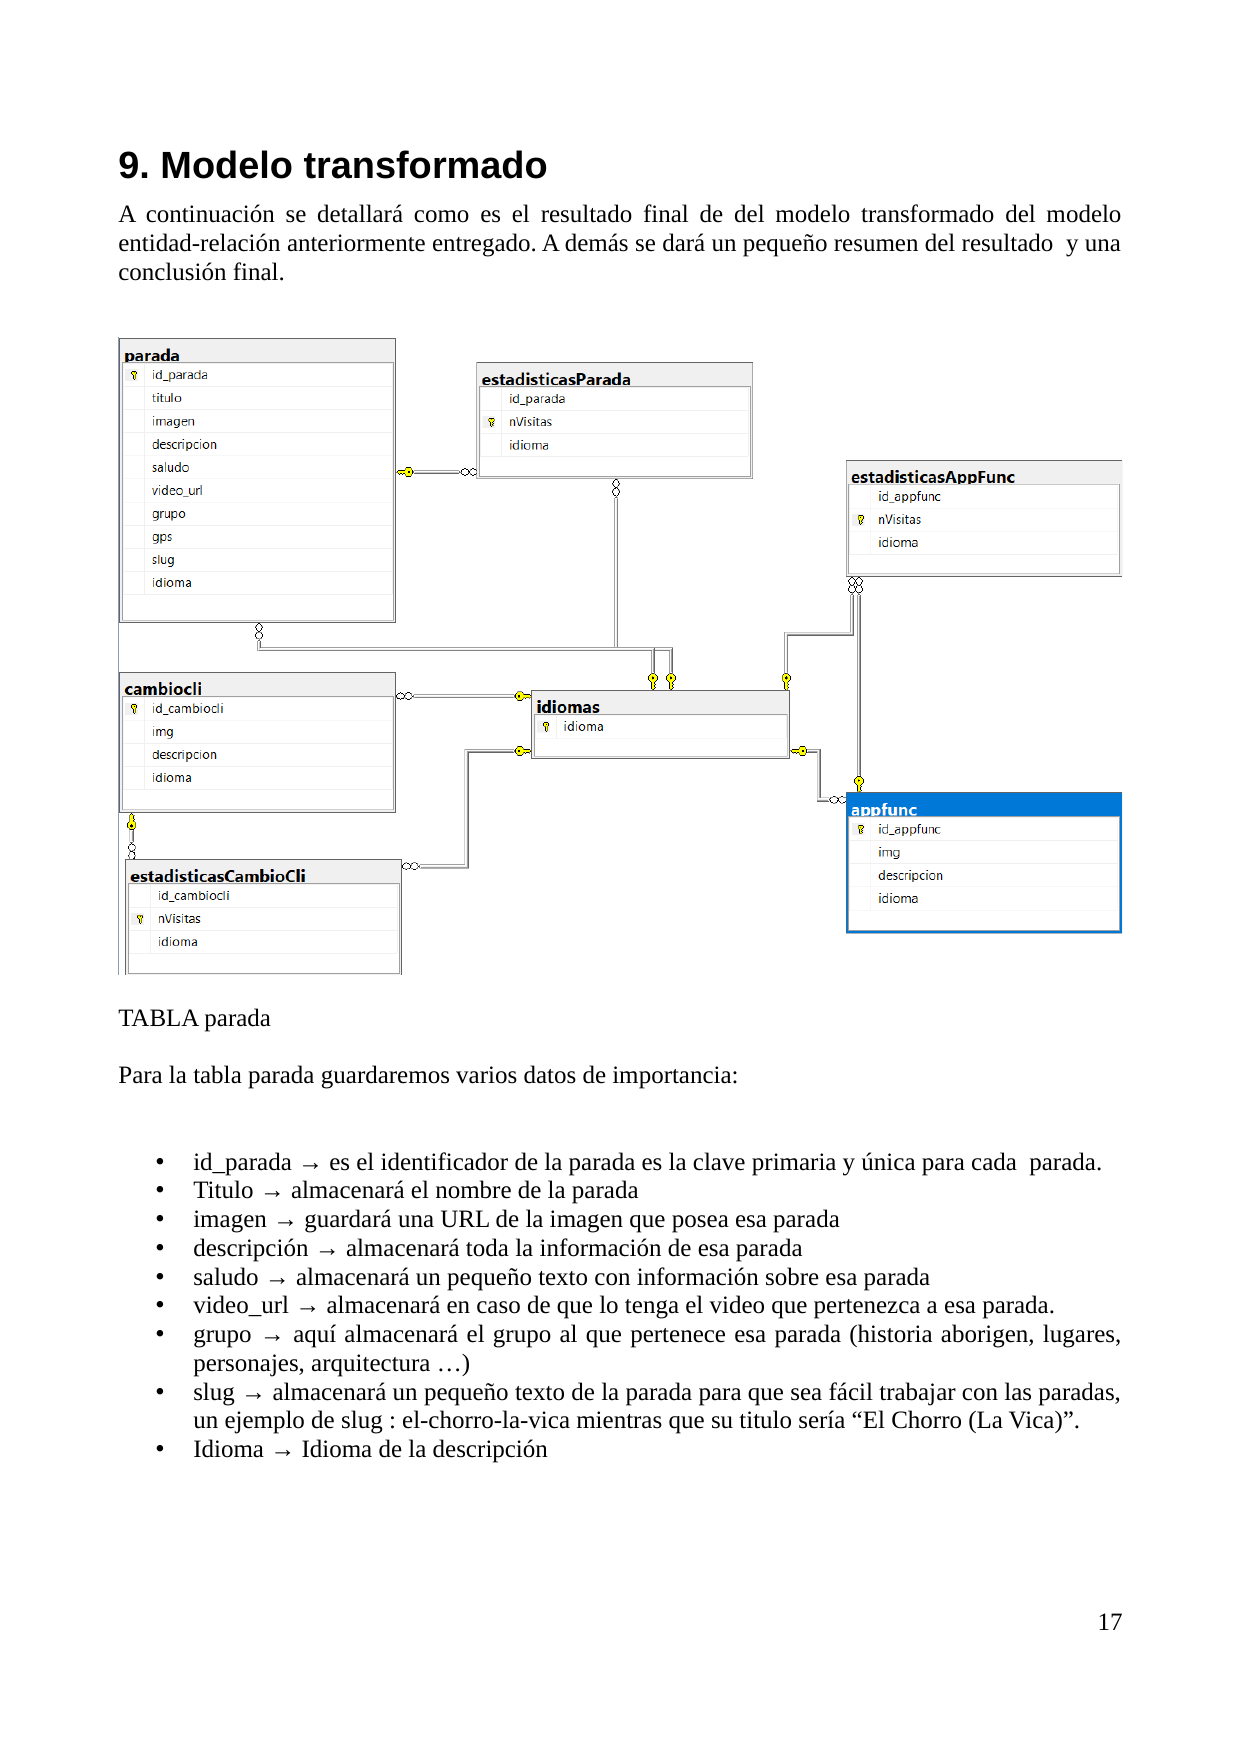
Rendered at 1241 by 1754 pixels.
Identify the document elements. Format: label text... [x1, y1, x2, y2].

list imagen → guardará una URL de la imagen que posea esa parada [156, 1204, 1122, 1233]
text A continuación se detallará como es el resultado final de del modelo transformado del modelo entidad-relación anteriormente entregado. A demás se dará un pequeño resumen del resultado y una conclusión final. [118, 199, 1122, 286]
list descripción → almacenará toda la información de esa parada [156, 1233, 1122, 1262]
text TABLA parada [118, 1003, 1122, 1032]
subtitle 9. Modelo transformado [118, 143, 1122, 187]
list video_url → almacenará en caso de que lo tenga el video que pertenezca a esa parada. [156, 1291, 1122, 1319]
list Idioma → Idioma de la descripción [156, 1434, 1122, 1463]
list slug → almacenará un pequeño texto de la parada para que sea fácil trabajar con las paradas, un ejemplo de slug : el-chorro-la-vica mientras que su titulo sería “El Chorro (La Vica)”. [156, 1377, 1122, 1434]
list saludo → almacenará un pequeño texto con información sobre esa parada [156, 1262, 1122, 1291]
text Para la tabla parada guardaremos varios datos de importancia: [118, 1061, 1122, 1089]
list grupo → aquí almacenará el grupo al que pertenece esa parada (historia aborigen, lugares, personajes, arquitectura …) [156, 1319, 1122, 1377]
list Titulo → almacenará el nombre de la parada [156, 1176, 1122, 1204]
picture [118, 337, 1123, 975]
list id_parada → es el identificador de la parada es la clave primaria y única para cada parada. [156, 1147, 1122, 1176]
